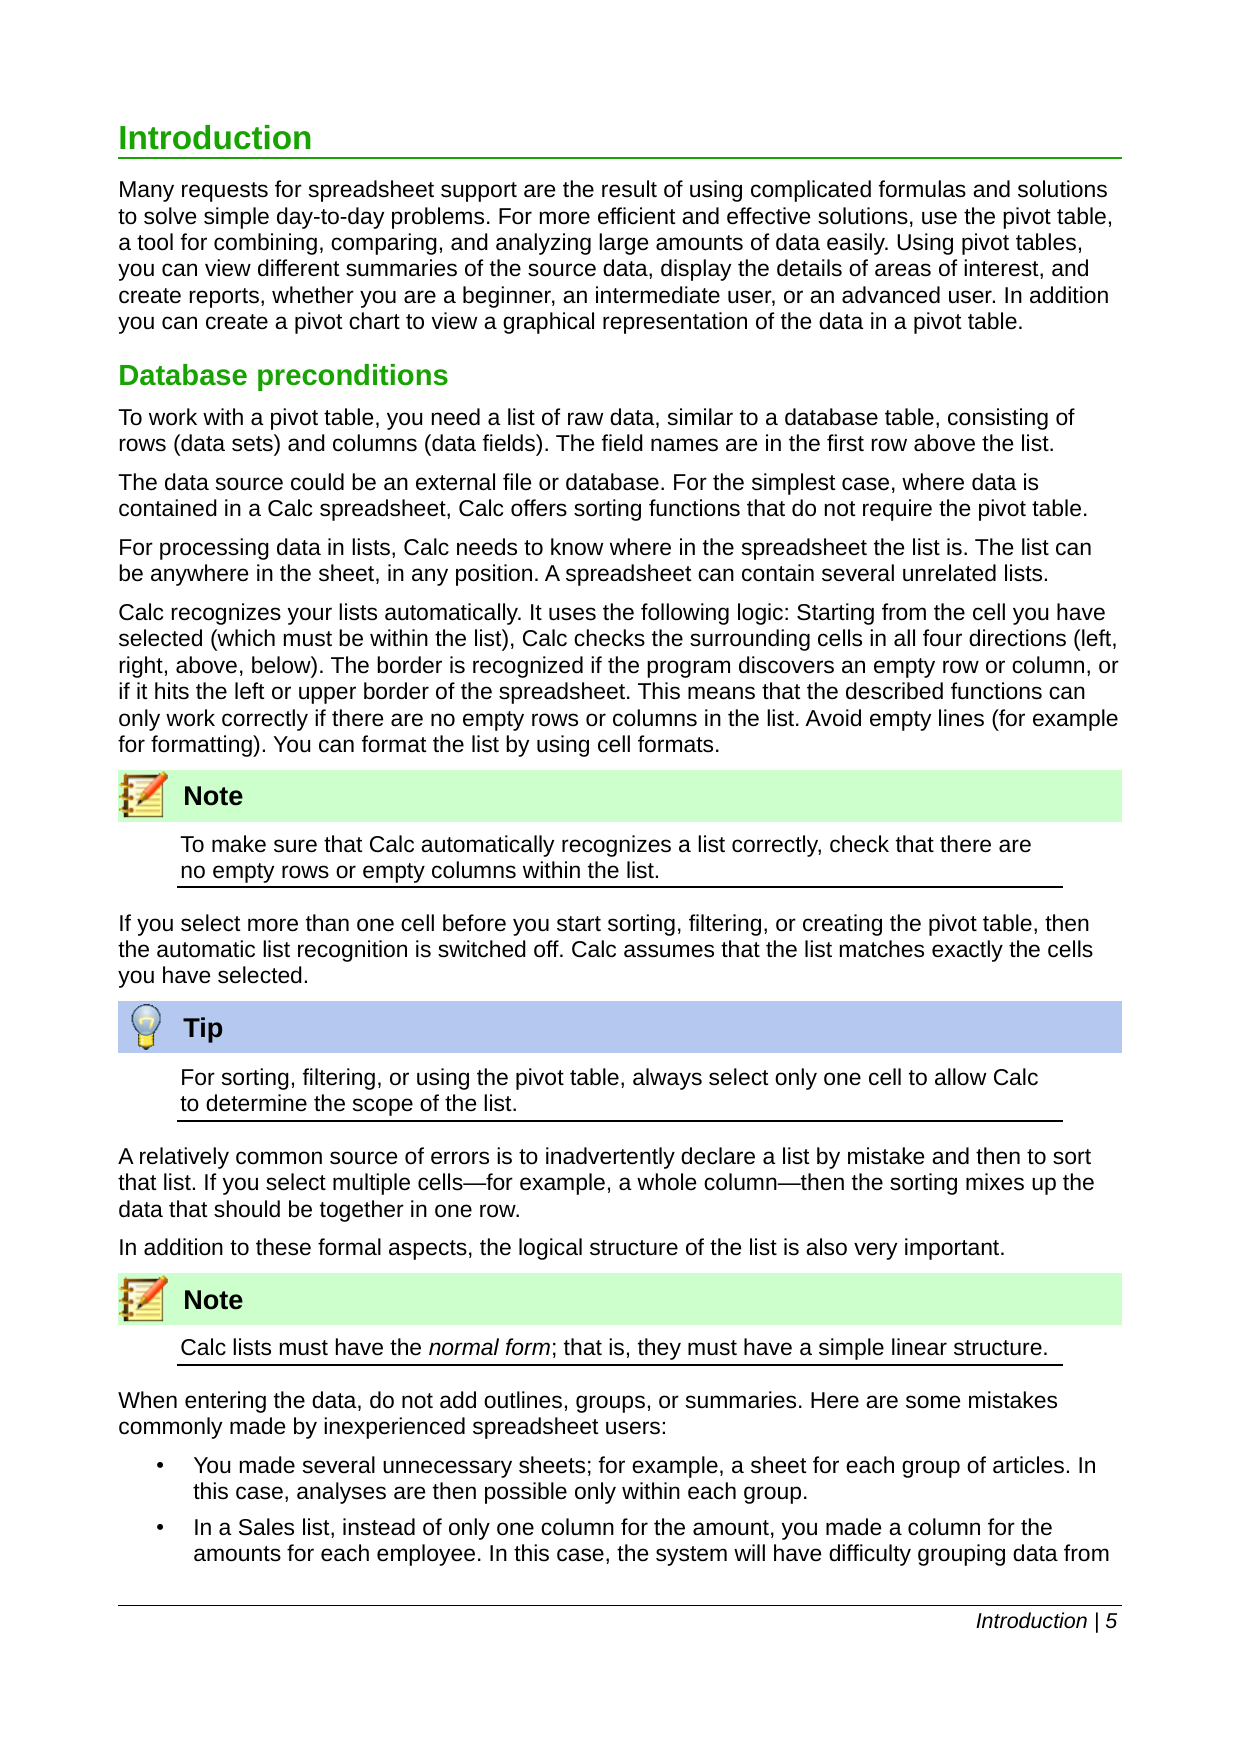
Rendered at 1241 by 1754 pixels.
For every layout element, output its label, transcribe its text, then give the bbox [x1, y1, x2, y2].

subtitle Note [118, 770, 1122, 822]
text To work with a pivot table, you need a list of raw data, similar to a database table, consisting of rows (data sets) and columns (data fields). The field names are in the first row above the list. [118, 403, 1122, 456]
text For sorting, filtering, or using the pivot table, always select only one cell to allow Calc to determine the scope of the list. [177, 1061, 1063, 1120]
text In addition to these formal aspects, the logical structure of the list is also very important. [118, 1234, 1122, 1261]
list When entering the data, do not add outlines, groups, or summaries. Here are some mistakes commonly made by inexperienced spreadsheet users: [118, 1387, 1122, 1439]
picture [119, 1274, 170, 1325]
text Many requests for spreadsheet support are the result of using complicated formulas and solutions to solve simple day-to-day problems. For more efficient and effective solutions, use the pivot table, a tool for combining, comparing, and analyzing large amounts of data easily. Using pivot tables, you can view different summaries of the source data, display the details of areas of interest, and create reports, whether you are a beginner, an intermediate user, or an advanced user. In addition you can create a pivot chart to view a graphical representation of the data in a pivot table. [118, 176, 1122, 334]
text Calc recognizes your lists automatically. It uses the following logic: Starting from the cell you have selected (which must be within the list), Calc checks the surrounding cells in all four directions (left, right, above, below). The border is recognized if the program discovers an empty row or column, or if it hits the left or upper border of the spreadsheet. This means that the described functions can only work correctly if there are no empty rows or columns in the list. Avoid empty lines (for example for formatting). You can format the list by using cell formats. [118, 599, 1122, 757]
subtitle Database preconditions [118, 358, 1122, 392]
subtitle Note [118, 1273, 1122, 1325]
text To make sure that Calc automatically recognizes a list correctly, check that there are no empty rows or empty columns within the list. [177, 828, 1063, 886]
text If you select more than one cell before you start sorting, filtering, or creating the pivot table, then the automatic list recognition is switched off. Calc assumes that the list matches exactly the cells you have selected. [118, 909, 1122, 989]
picture [119, 770, 170, 821]
list You made several unnecessary sheets; for example, a sheet for each group of articles. In this case, analyses are then possible only within each group. [156, 1452, 1122, 1505]
text A relatively common source of errors is to inadvertently declare a list by mistake and then to sort that list. If you select multiple cells—for example, a whole column—then the sorting mixes up the data that should be together in one row. [118, 1143, 1122, 1222]
list In a Sales list, instead of only one column for the amount, you made a column for the amounts for each employee. In this case, the system will have difficulty grouping data from [156, 1513, 1122, 1566]
text The data source could be an external file or database. For the simplest case, where data is contained in a Calc spreadsheet, Calc offers sorting functions that do not require the pivot table. [118, 469, 1122, 521]
text For processing data in lists, Calc needs to know where in the spreadsheet the list is. The list can be anywhere in the sheet, in any position. A spreadsheet can contain several unrelated lists. [118, 534, 1122, 587]
picture [119, 1002, 170, 1053]
text Calc lists must have the normal form; that is, they must have a simple linear structure. [177, 1331, 1063, 1364]
subtitle Tip [118, 1001, 1122, 1053]
subtitle Introduction [118, 118, 1122, 157]
